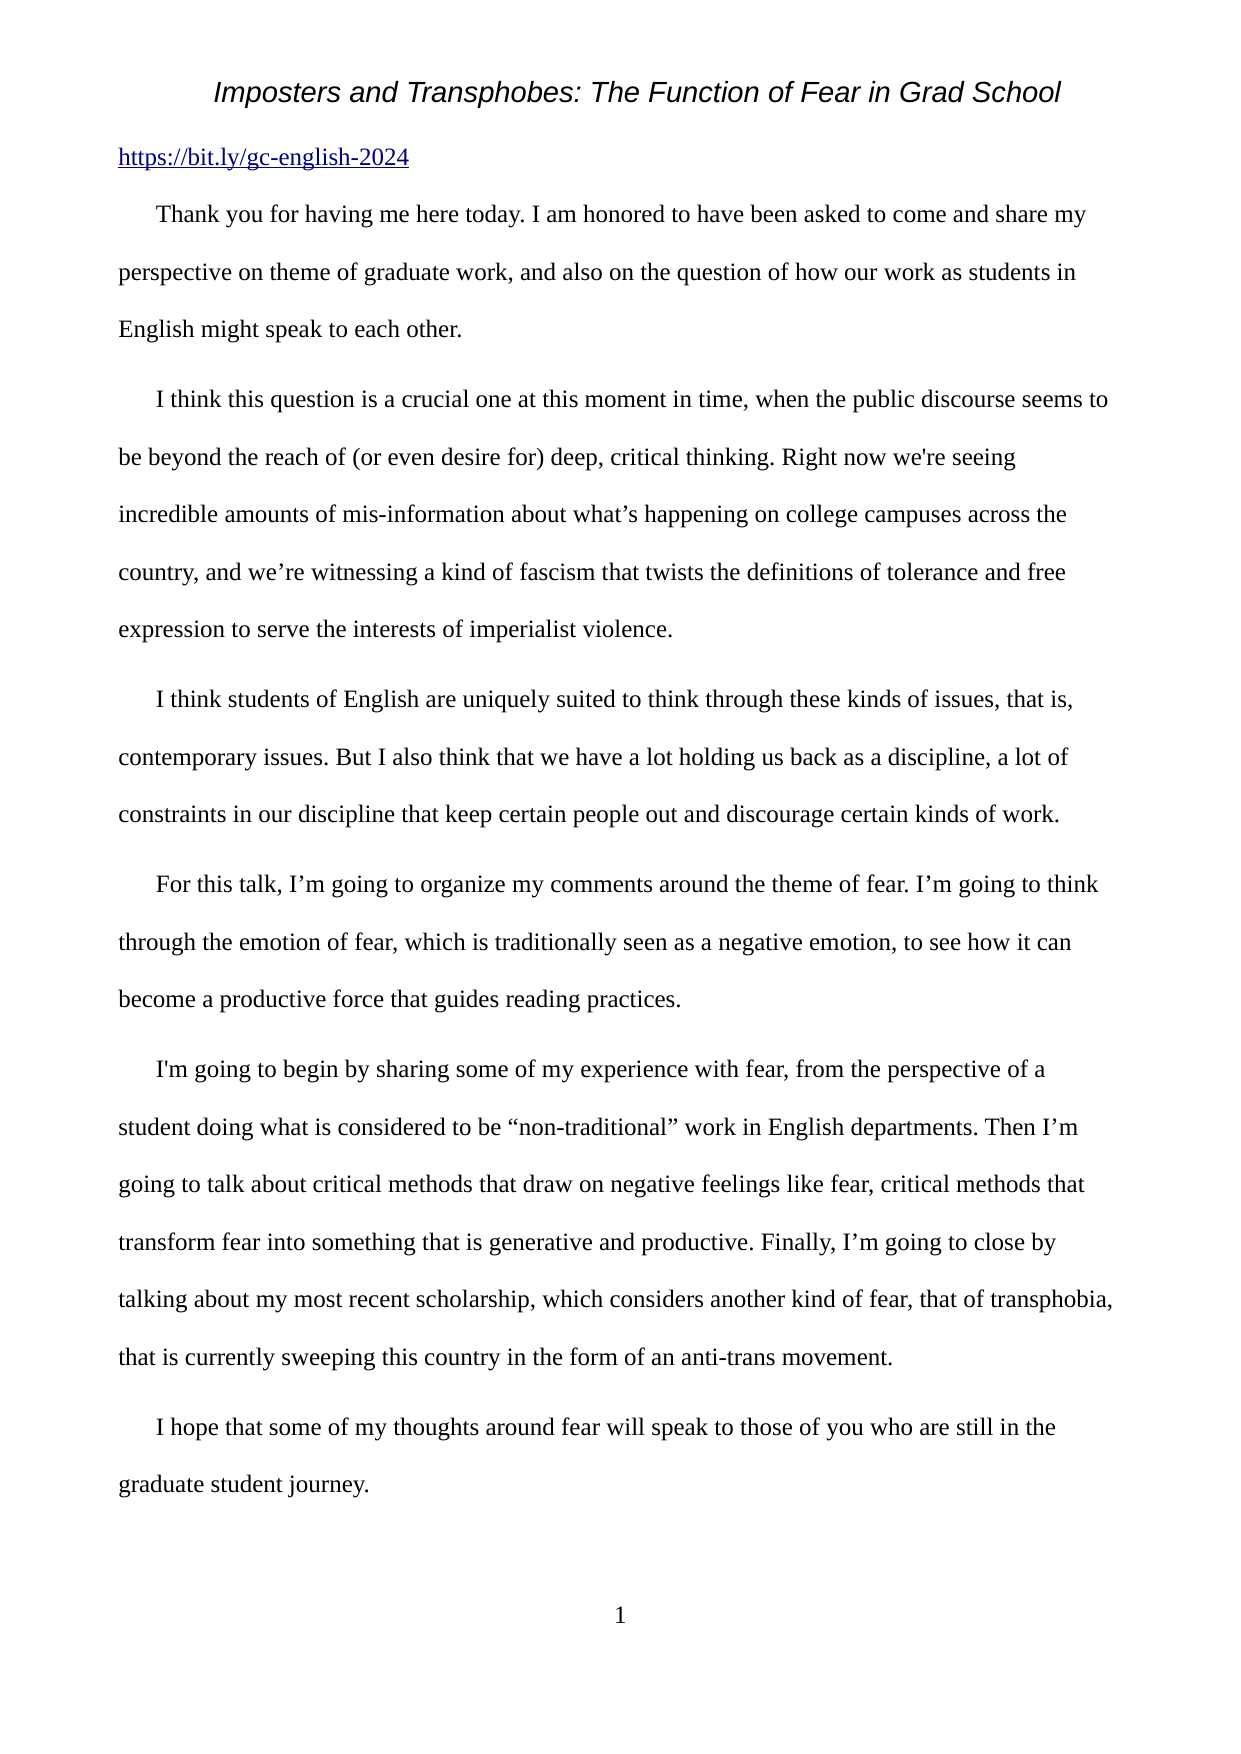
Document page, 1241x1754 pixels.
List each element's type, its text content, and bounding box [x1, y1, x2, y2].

text I'm going to begin by sharing some of my experience with fear, from the perspective of a student doing what is considered to be “non-traditional” work in English departments. Then I’m going to talk about critical methods that draw on negative feelings like fear, critical methods that transform fear into something that is generative and productive. Finally, I’m going to close by talking about my most recent scholarship, which considers another kind of fear, that of transphobia, that is currently sweeping this country in the form of an anti-trans movement. [118, 1054, 1122, 1371]
text For this talk, I’m going to organize my comments around the theme of fear. I’m going to think through the emotion of fear, which is traditionally seen as a negative emotion, to see how it can become a productive force that guides reading practices. [118, 869, 1122, 1013]
subtitle Imposters and Transphobes: The Function of Fear in Grad School [156, 75, 1122, 108]
text Thank you for having me here today. I am honored to have been asked to come and share my perspective on theme of graduate work, and also on the question of how our work as students in English might speak to each other. [118, 199, 1122, 343]
text https://bit.ly/gc-english-2024 [118, 142, 1122, 171]
text I hope that some of my thoughts around fear will speak to those of you who are still in the graduate student journey. [118, 1412, 1122, 1498]
text I think students of English are uniquely suited to think through these kinds of issues, that is, contemporary issues. But I also think that we have a lot holding us back as a discipline, a lot of constraints in our discipline that keep certain people out and discourage certain kinds of work. [118, 684, 1122, 828]
text I think this question is a crucial one at this moment in time, when the public discourse seems to be beyond the reach of (or even desire for) deep, critical thinking. Right now we're seeing incredible amounts of mis-information about what’s happening on college campuses across the country, and we’re witnessing a kind of fascism that twists the definitions of tolerance and free expression to serve the interests of imperialist violence. [118, 384, 1122, 643]
